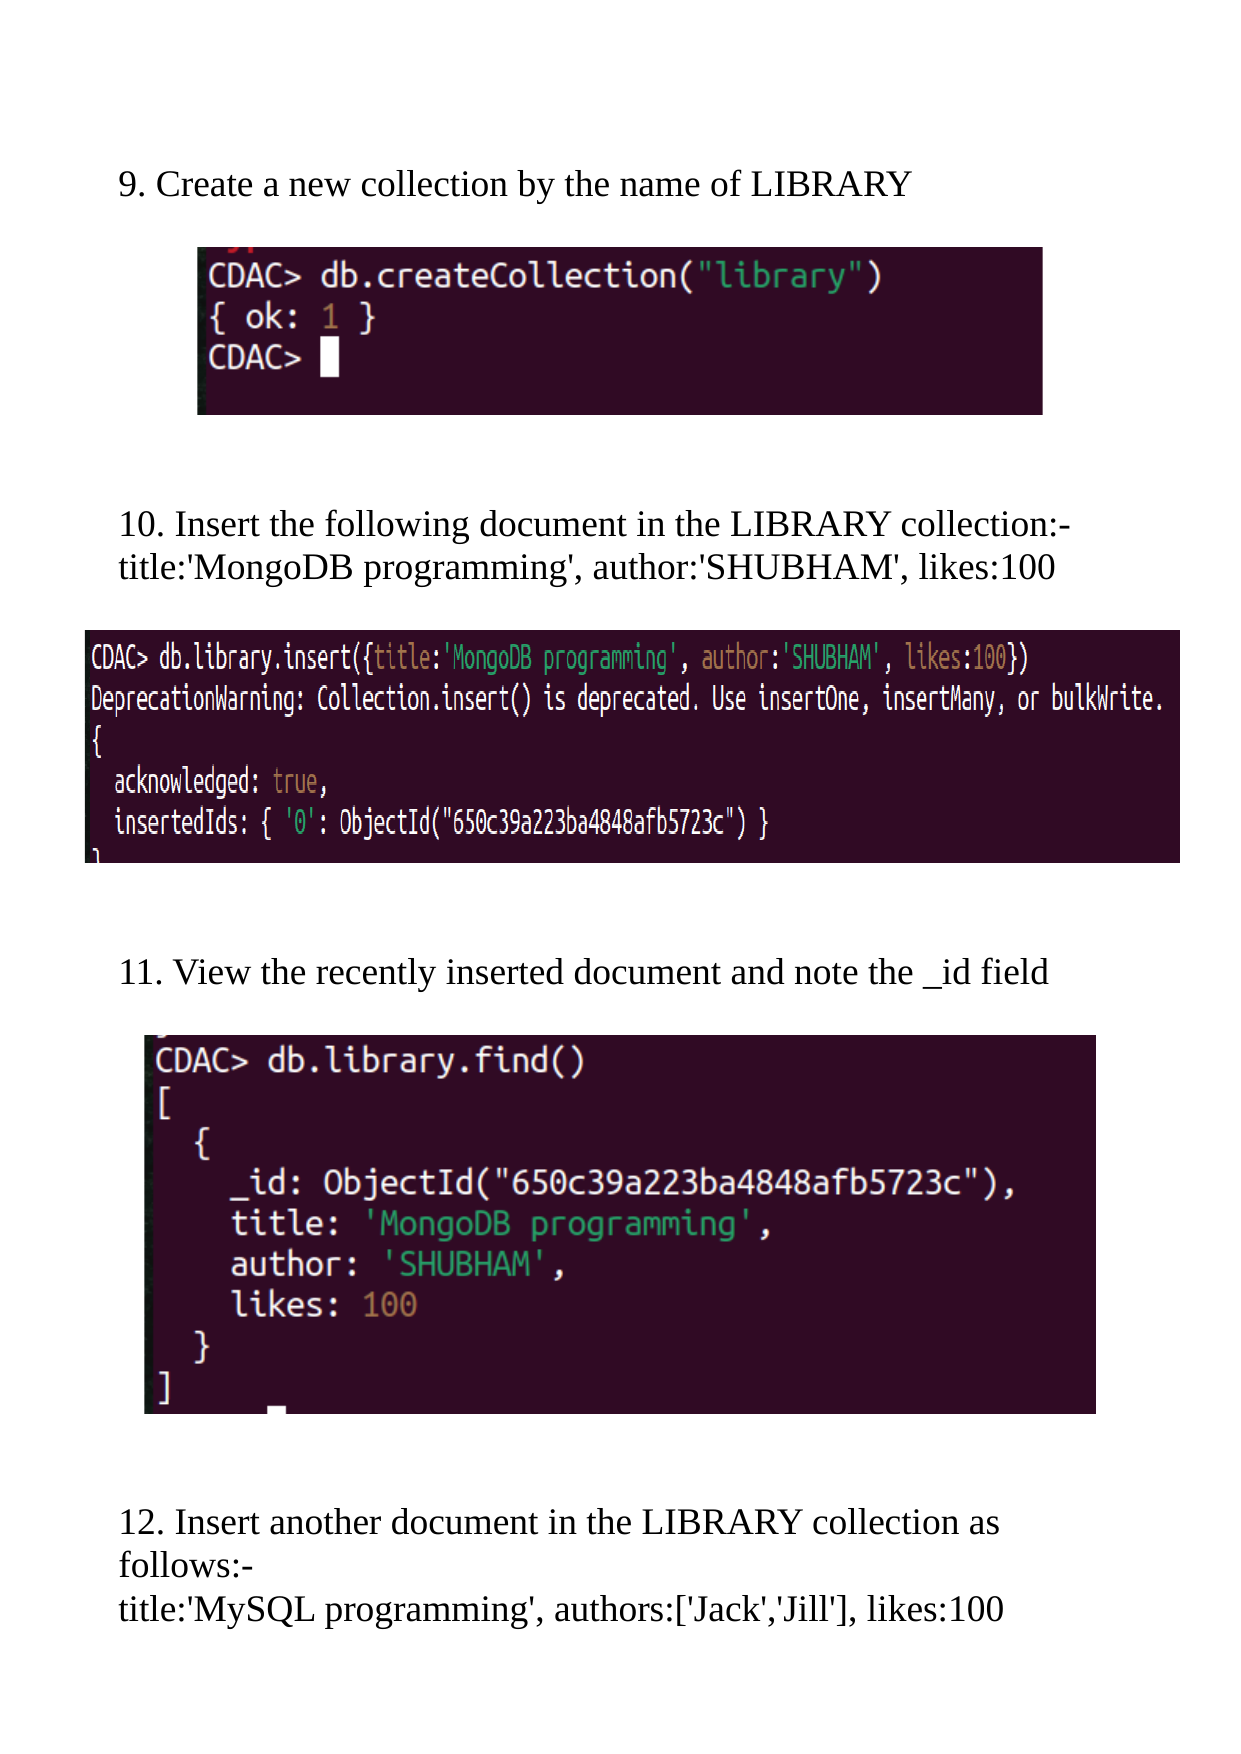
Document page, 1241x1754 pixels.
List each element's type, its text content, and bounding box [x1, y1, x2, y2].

picture [144, 1035, 1096, 1414]
text title:'MongoDB programming', author:'SHUBHAM', likes:100 [118, 544, 1122, 587]
text title:'MySQL programming', authors:['Jack','Jill'], likes:100 [118, 1586, 1122, 1629]
text 10. Insert the following document in the LIBRARY collection:- [118, 501, 1122, 544]
text 11. View the recently inserted document and note the _id field [118, 949, 1122, 992]
text 12. Insert another document in the LIBRARY collection as follows:- [118, 1500, 1122, 1586]
text 9. Create a new collection by the name of LIBRARY [118, 161, 1122, 204]
picture [197, 247, 1043, 415]
picture [84, 630, 1180, 863]
